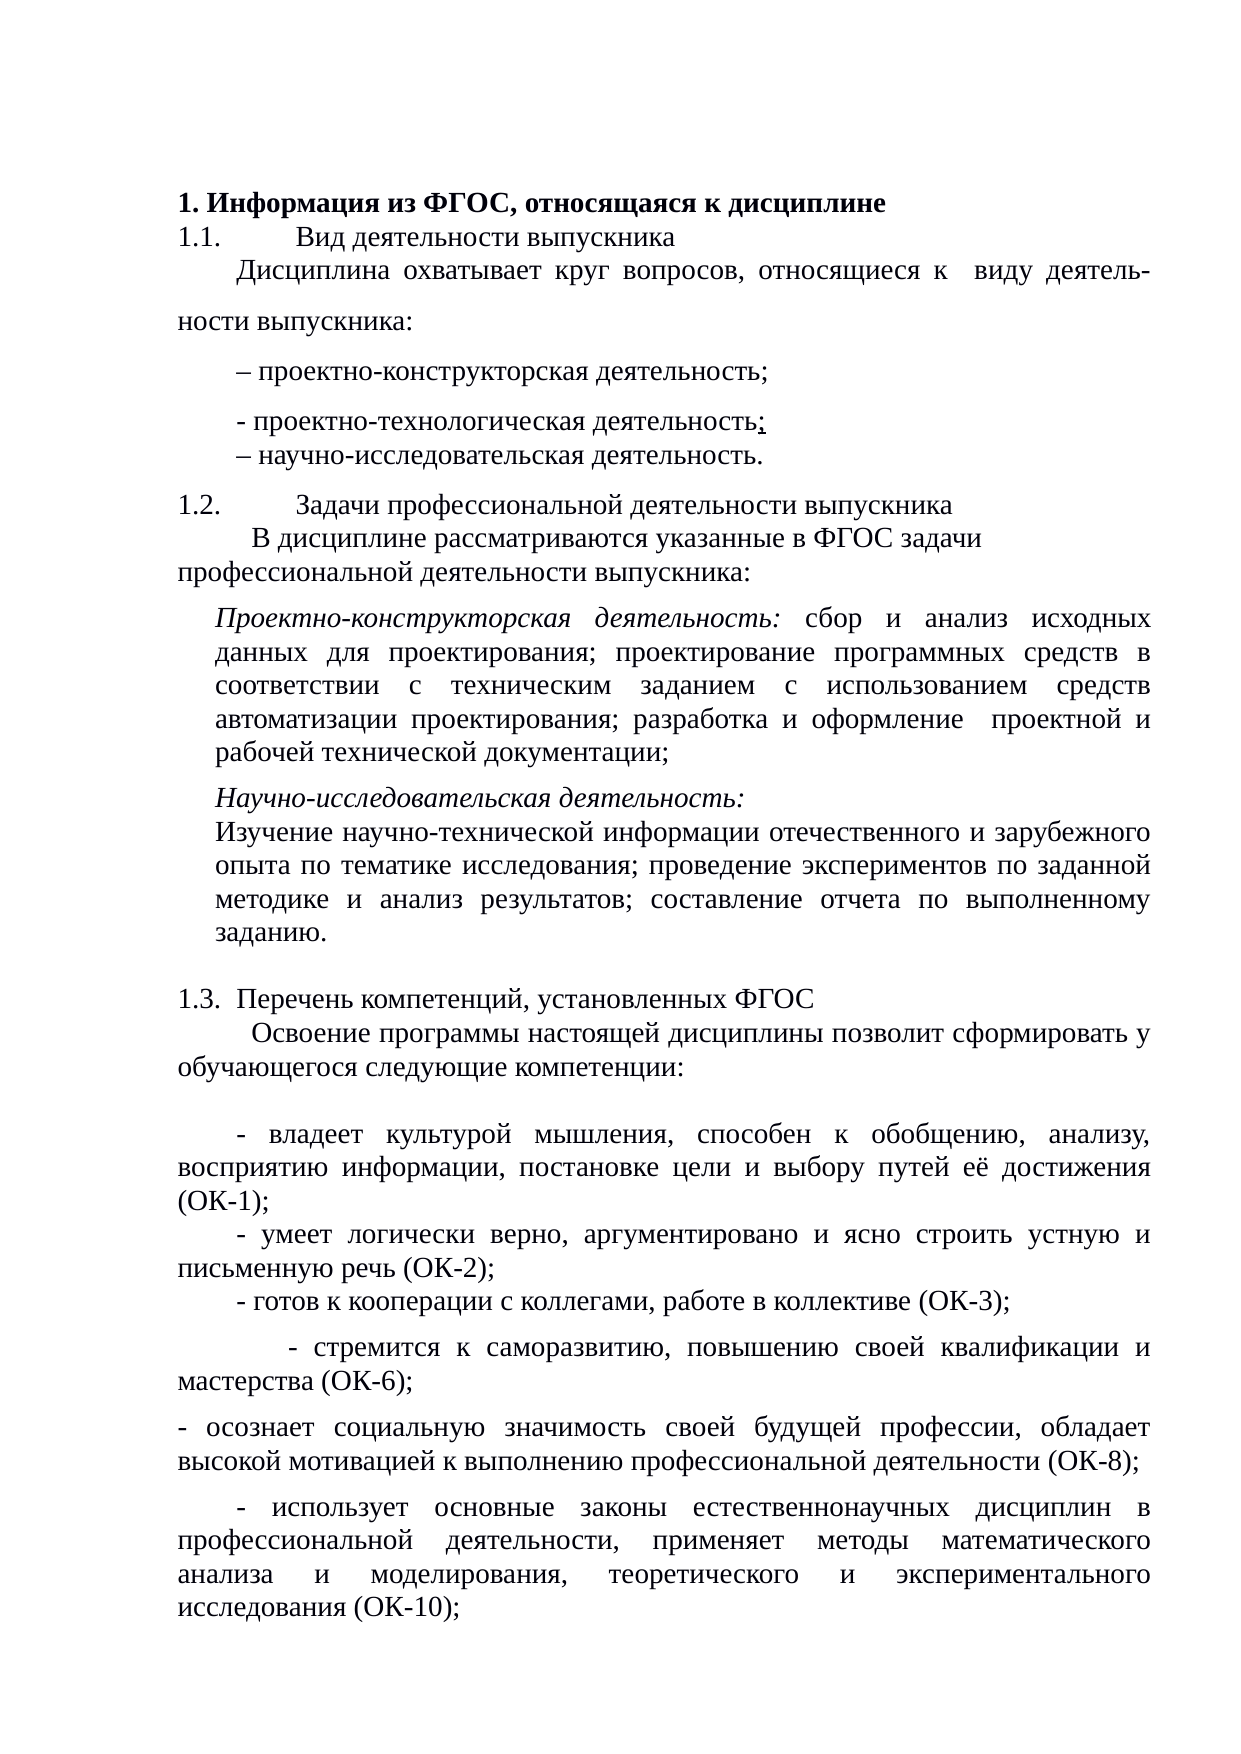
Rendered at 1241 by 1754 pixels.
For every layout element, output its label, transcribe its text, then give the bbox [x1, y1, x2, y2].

text - осознает социальную значимость своей будущей профессии, обладает высокой мотивацией к выполнению профессиональной деятельности (ОК-8); [177, 1409, 1152, 1476]
subtitle В дисциплине рассматриваются указанные в ФГОС задачи профессиональной деятельности выпускника: [177, 521, 1152, 588]
text Дисциплина охватывает круг вопросов, относящиеся к виду деятель-ности выпускника: [177, 252, 1152, 336]
text - умеет логически верно, аргументировано и ясно строить устную и письменную речь (ОК-2); [177, 1216, 1152, 1283]
text Изучение научно-технической информации отечественного и зарубежного опыта по тематике исследования; проведение экспериментов по заданной методике и анализ результатов; составление отчета по выполненному заданию. [215, 814, 1152, 948]
text - стремится к саморазвитию, повышению своей квалификации и мастерства (ОК-6); [177, 1329, 1152, 1397]
text Научно-исследовательская деятельность: [215, 780, 1152, 814]
text 1. Информация из ФГОС, относящаяся к дисциплине [177, 185, 1152, 219]
text - готов к кооперации с коллегами, работе в коллективе (ОК-3); [177, 1283, 1152, 1317]
text - использует основные законы естественнонаучных дисциплин в профессиональной деятельности, применяет методы математического анализа и моделирования, теоретического и экспериментального исследования (ОК-10); [177, 1489, 1152, 1623]
text - проектно-технологическая деятельность; [177, 403, 1152, 437]
list Перечень компетенций, установленных ФГОС [177, 982, 1152, 1015]
text Проектно-конструкторская деятельность: сбор и анализ исходных данных для проектирования; проектирование программных средств в соответствии с техническим заданием с использованием средств автоматизации проектирования; разработка и оформление проектной и рабочей технической документации; [215, 600, 1152, 768]
text – научно-исследовательская деятельность. [236, 437, 1152, 470]
list Задачи профессиональной деятельности выпускника [177, 487, 1152, 521]
text - владеет культурой мышления, способен к обобщению, анализу, восприятию информации, постановке цели и выбору путей её достижения (ОК-1); [177, 1116, 1152, 1216]
text – проектно-конструкторская деятельность; [177, 353, 1152, 386]
list Вид деятельности выпускника [177, 219, 1152, 252]
text Освоение программы настоящей дисциплины позволит сформировать у обучающегося следующие компетенции: [177, 1015, 1152, 1082]
